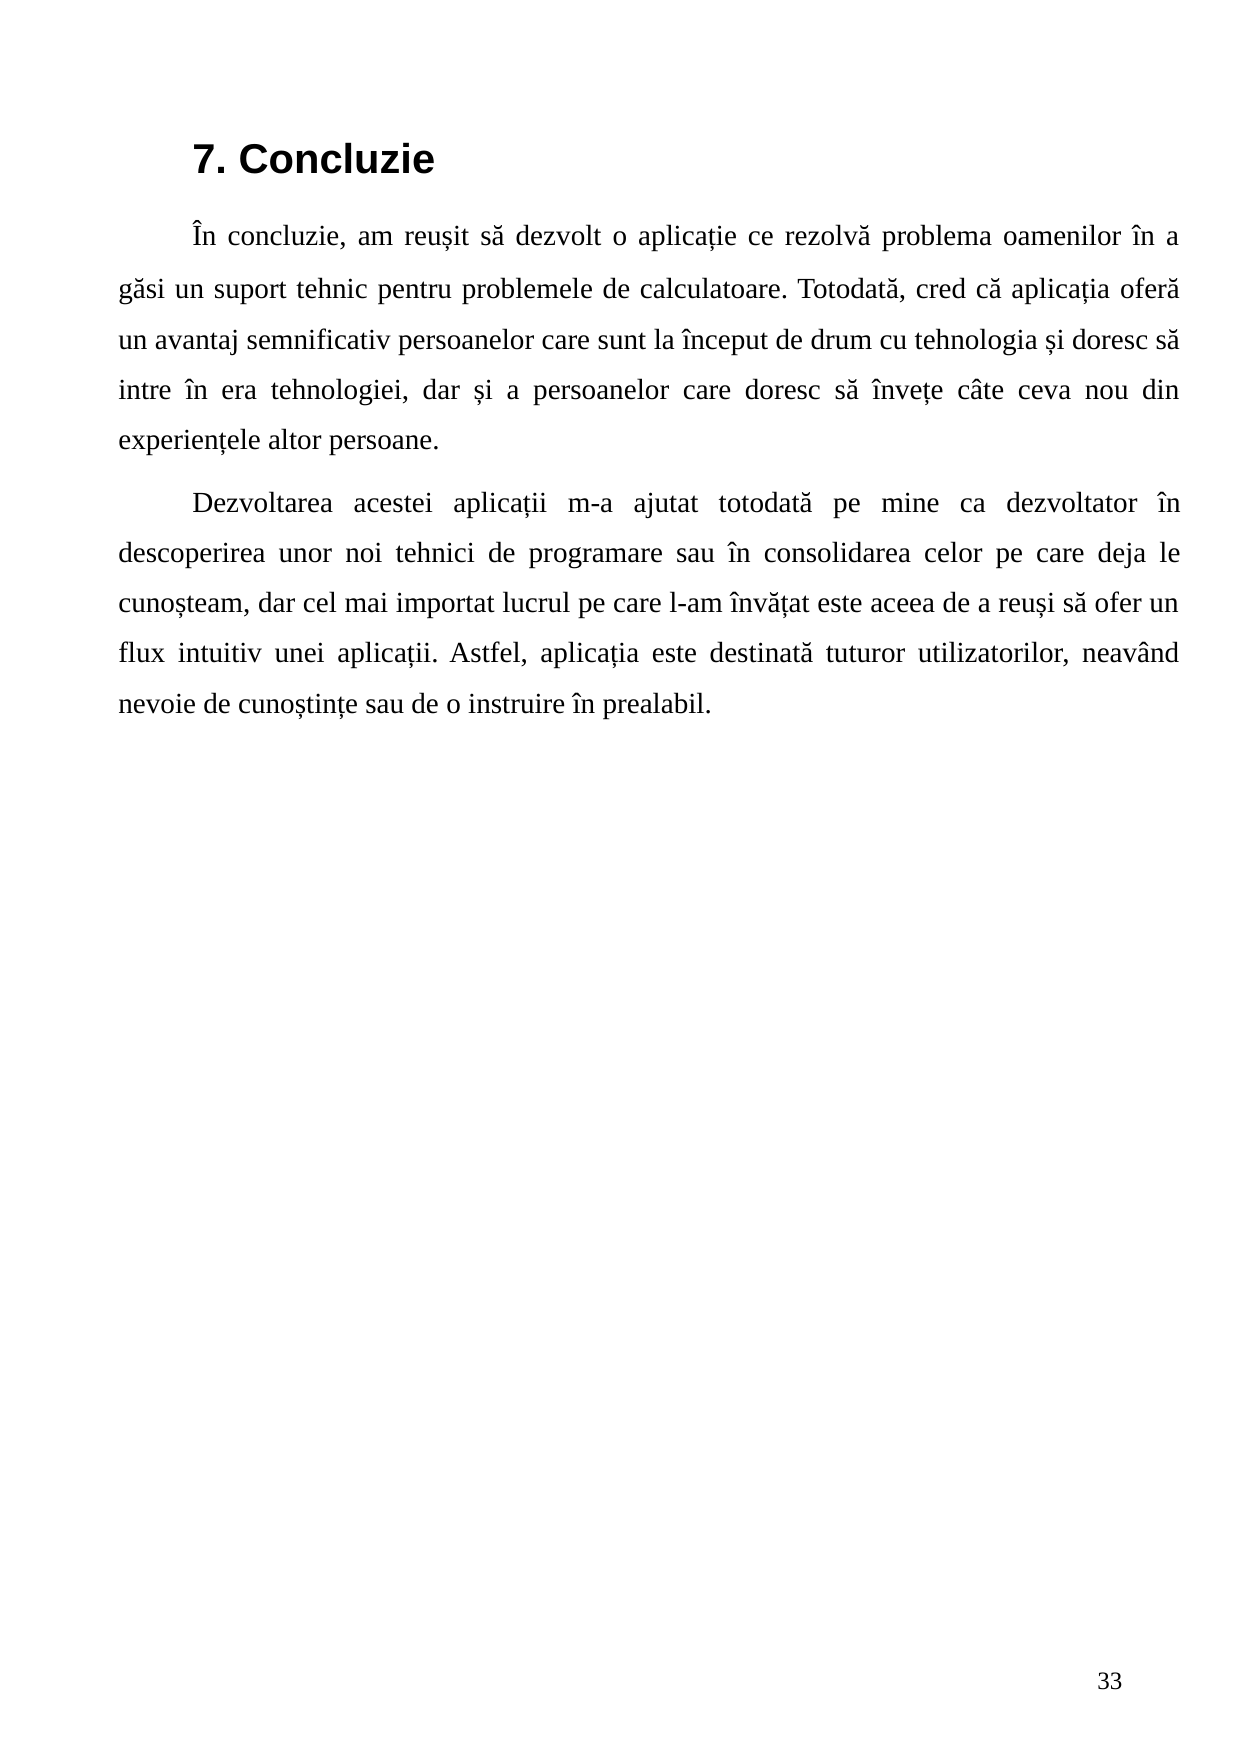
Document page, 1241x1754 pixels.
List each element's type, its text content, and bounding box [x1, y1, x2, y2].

text În concluzie, am reușit să dezvolt o aplicație ce rezolvă problema oamenilor în a găsi un suport tehnic pentru problemele de calculatoare. Totodată, cred că aplicația oferă un avantaj semnificativ persoanelor care sunt la început de drum cu tehnologia și doresc să intre în era tehnologiei, dar și a persoanelor care doresc să învețe câte ceva nou din experiențele altor persoane. [118, 207, 1181, 456]
text Dezvoltarea acestei aplicații m-a ajutat totodată pe mine ca dezvoltator în descoperirea unor noi tehnici de programare sau în consolidarea celor pe care deja le cunoșteam, dar cel mai importat lucrul pe care l-am învățat este aceea de a reuși să ofer un flux intuitiv unei aplicații. Astfel, aplicația este destinată tuturor utilizatorilor, neavând nevoie de cunoștințe sau de o instruire în prealabil. [118, 485, 1181, 719]
subtitle 7. Concluzie [118, 134, 1181, 182]
